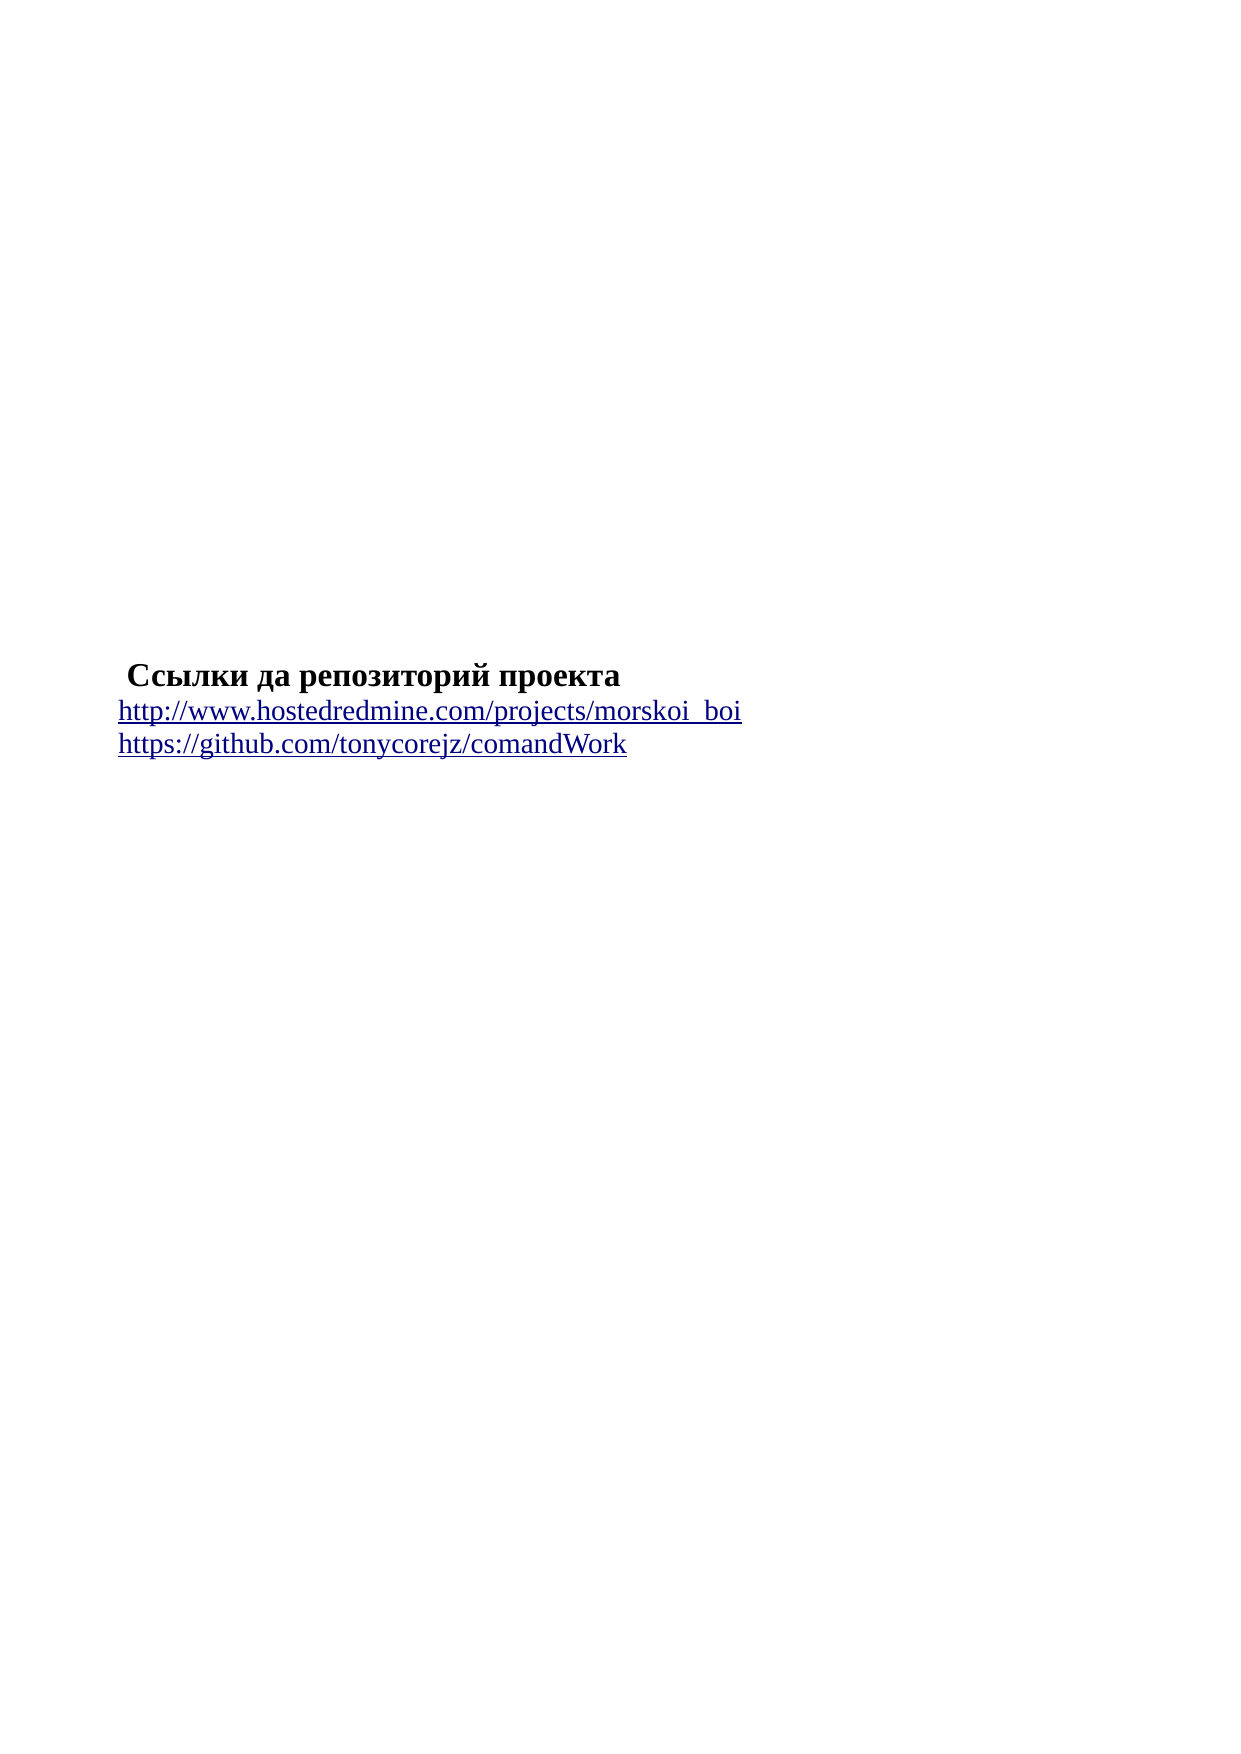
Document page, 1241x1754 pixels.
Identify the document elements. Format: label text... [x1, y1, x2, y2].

text Ссылки да репозиторий проекта [118, 655, 1122, 693]
text https://github.com/tonycorejz/comandWork [118, 727, 1122, 760]
text http://www.hostedredmine.com/projects/morskoi_boi [118, 693, 1122, 727]
